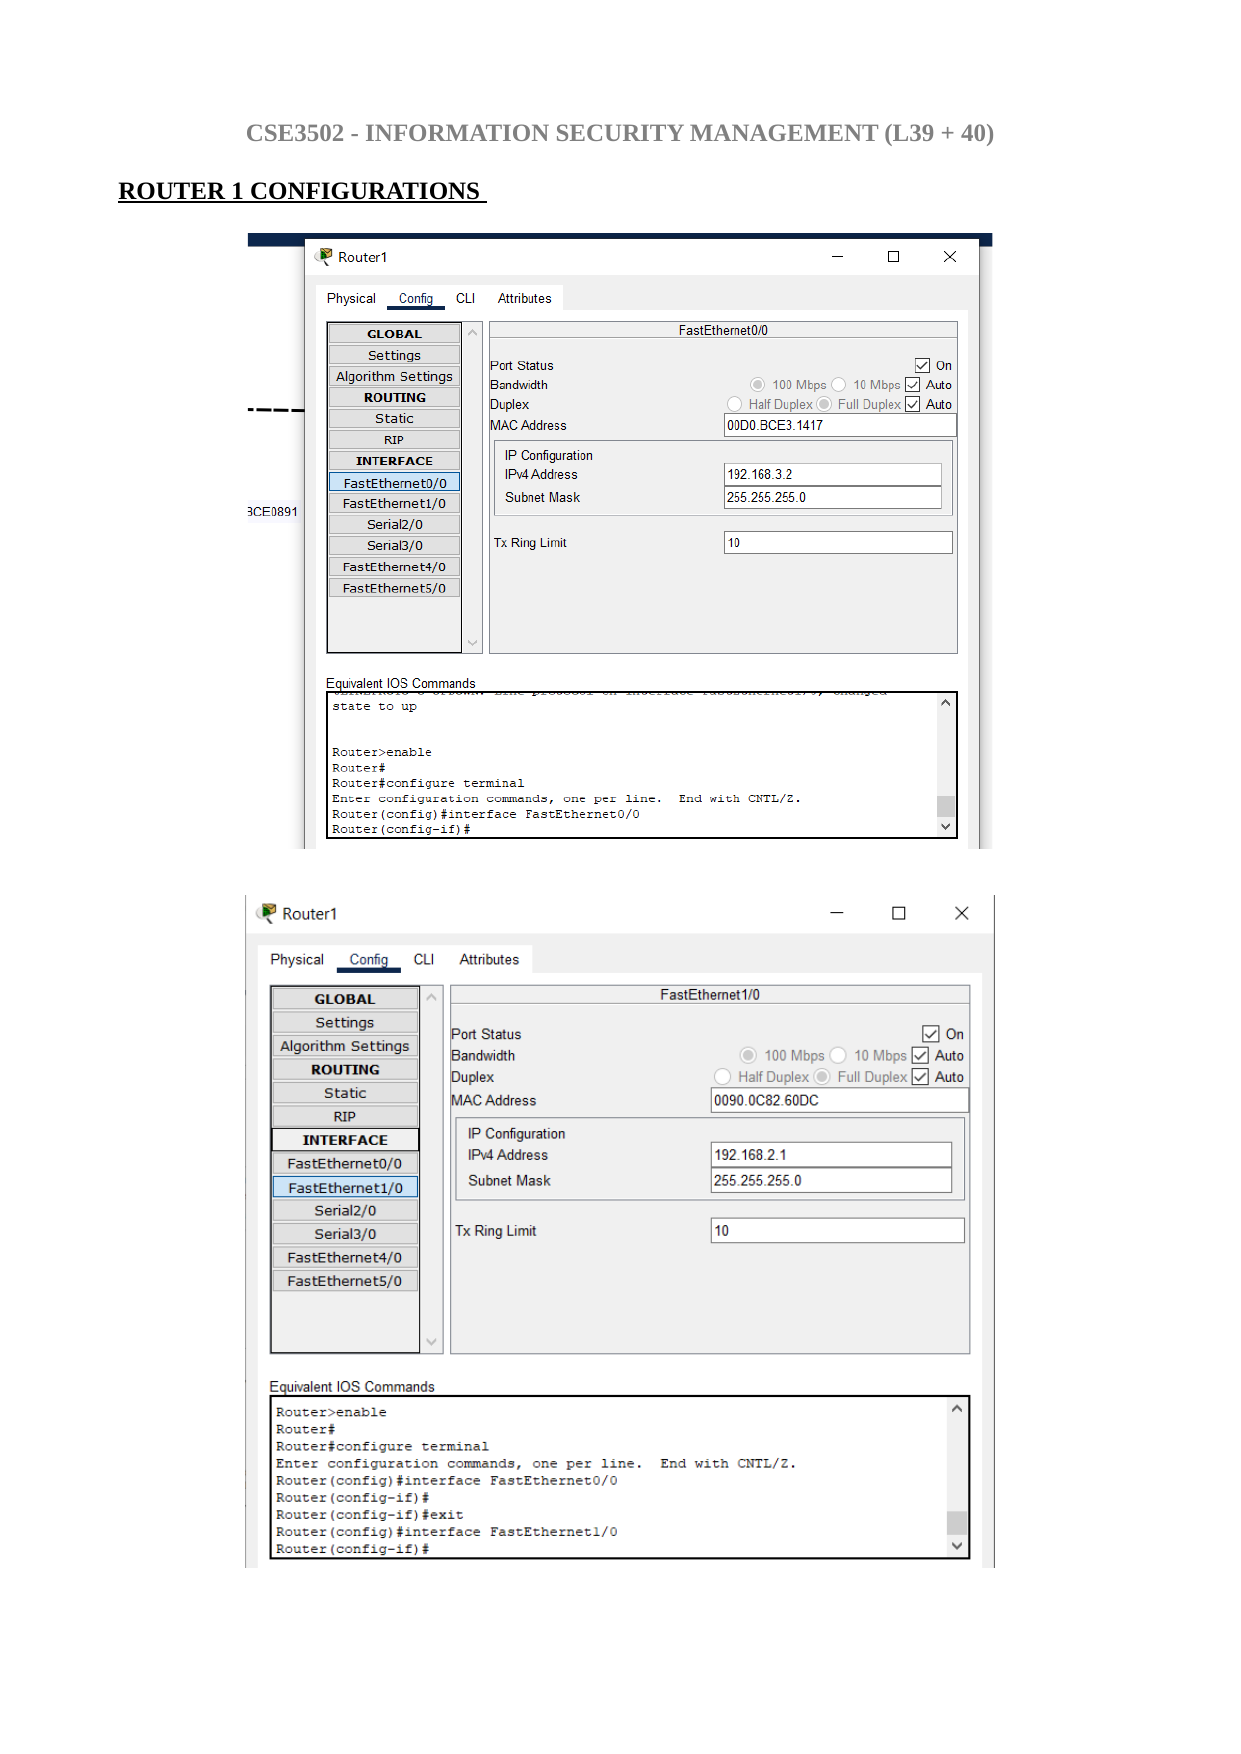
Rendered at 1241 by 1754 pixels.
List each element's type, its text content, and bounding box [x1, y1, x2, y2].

text ROUTER 1 CONFIGURATIONS [118, 176, 1122, 205]
picture [245, 895, 995, 1568]
picture [247, 233, 993, 849]
